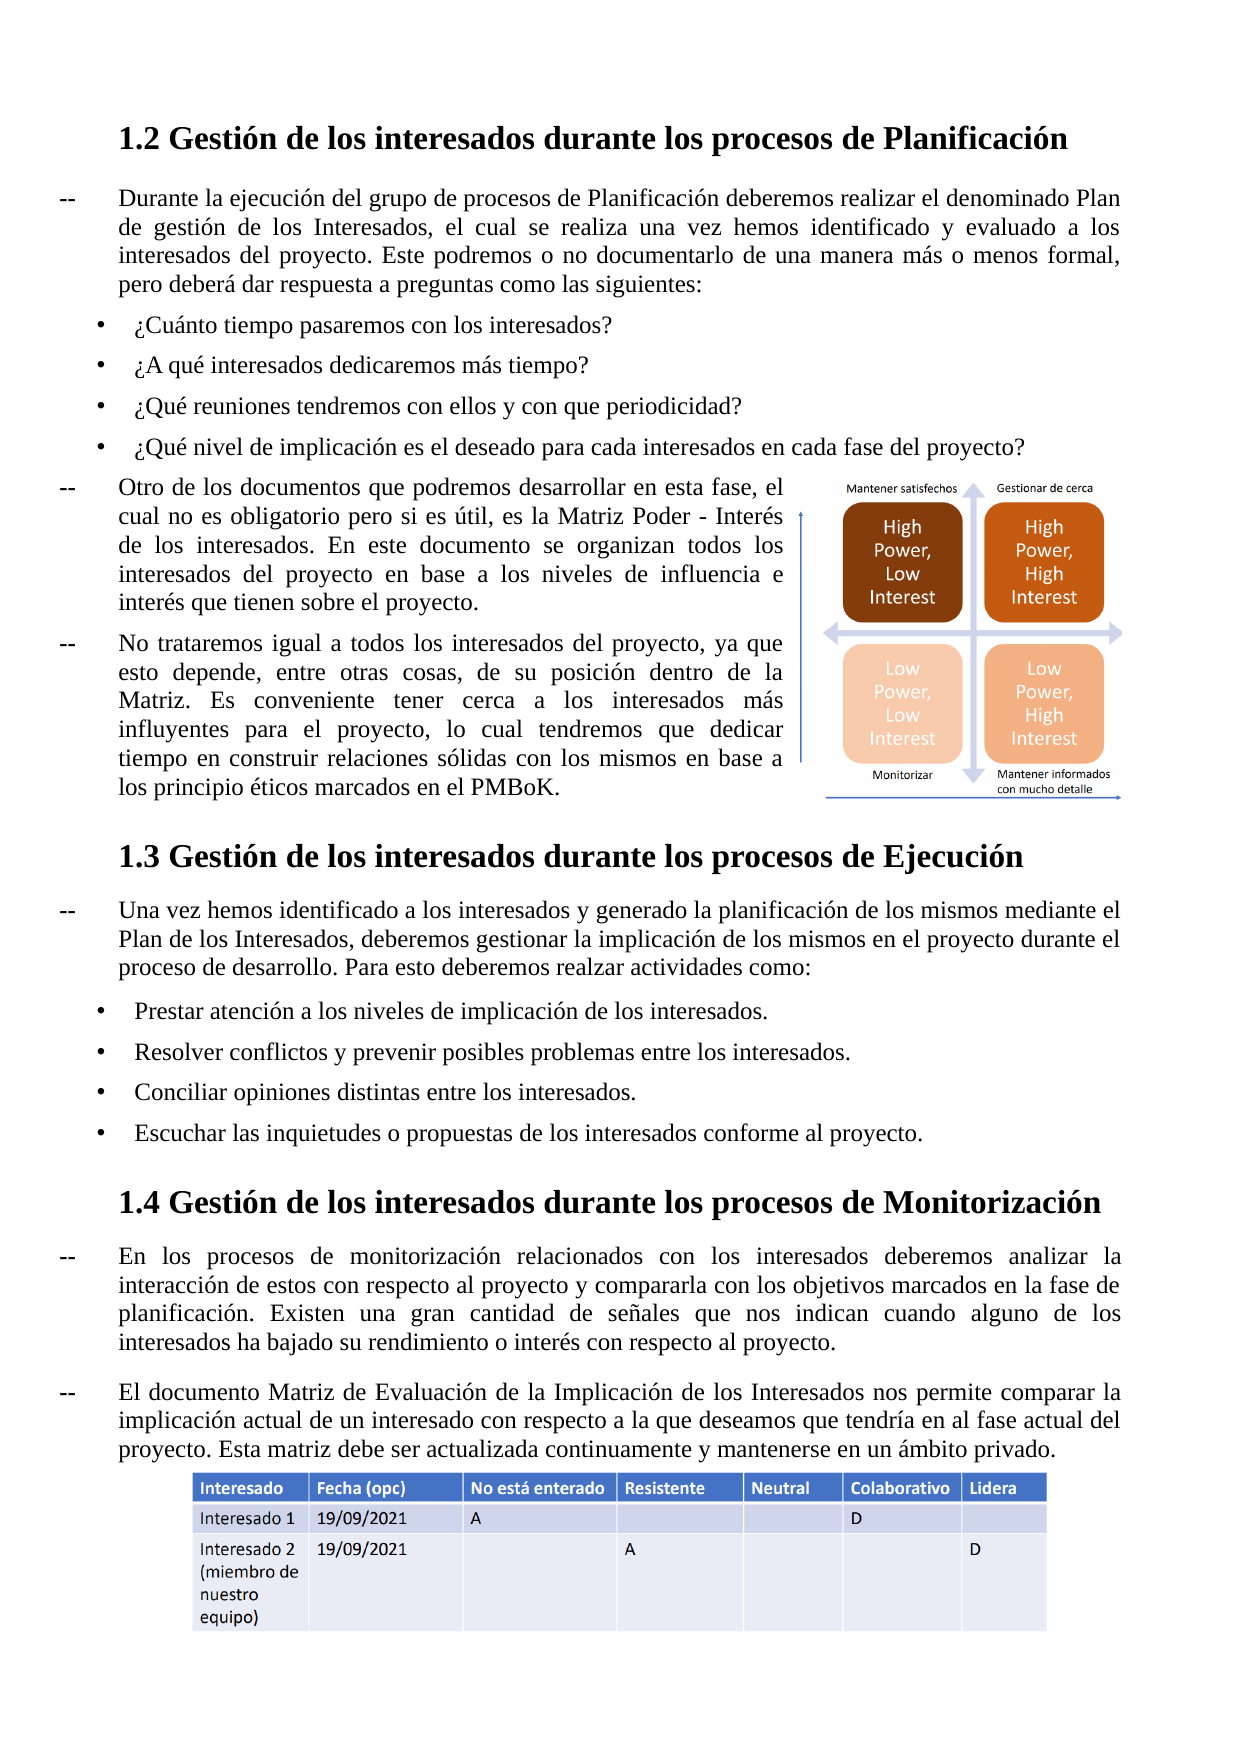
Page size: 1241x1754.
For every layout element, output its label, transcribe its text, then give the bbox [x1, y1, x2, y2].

list Escuchar las inquietudes o propuestas de los interesados conforme al proyecto. [97, 1118, 1122, 1147]
list ¿Qué reuniones tendremos con ellos y con que periodicidad? [97, 391, 1122, 420]
text -- Durante la ejecución del grupo de procesos de Planificación deberemos realizar el denominado Plan de gestión de los Interesados, el cual se realiza una vez hemos identificado y evaluado a los interesados del proyecto. Este podremos o no documentarlo de una manera más o menos formal, pero deberá dar respuesta a preguntas como las siguientes: [59, 183, 1122, 298]
text -- Una vez hemos identificado a los interesados y generado la planificación de los mismos mediante el Plan de los Interesados, deberemos gestionar la implicación de los mismos en el proyecto durante el proceso de desarrollo. Para esto deberemos realzar actividades como: [59, 895, 1122, 981]
text -- En los procesos de monitorización relacionados con los interesados deberemos analizar la interacción de estos con respecto al proyecto y compararla con los objetivos marcados en la fase de planificación. Existen una gran cantidad de señales que nos indican cuando alguno de los interesados ha bajado su rendimiento o interés con respecto al proyecto. [59, 1241, 1122, 1356]
list ¿A qué interesados dedicaremos más tiempo? [97, 351, 1122, 379]
text -- Otro de los documentos que podremos desarrollar en esta fase, el cual no es obligatorio pero si es útil, es la Matriz Poder - Interés de los interesados. En este documento se organizan todos los interesados del proyecto en base a los niveles de influencia e interés que tienen sobre el proyecto. [59, 472, 1122, 616]
picture [191, 1471, 1049, 1632]
text 1.4 Gestión de los interesados durante los procesos de Monitorización [118, 1182, 1122, 1220]
list ¿Qué nivel de implicación es el deseado para cada interesados en cada fase del proyecto? [97, 432, 1122, 461]
list Prestar atención a los niveles de implicación de los interesados. [97, 996, 1122, 1025]
list Resolver conflictos y prevenir posibles problemas entre los interesados. [97, 1037, 1122, 1065]
list Conciliar opiniones distintas entre los interesados. [97, 1077, 1122, 1106]
text 1.3 Gestión de los interesados durante los procesos de Ejecución [118, 836, 1122, 874]
text -- El documento Matriz de Evaluación de la Implicación de los Interesados nos permite comparar la implicación actual de un interesado con respecto a la que deseamos que tendría en al fase actual del proyecto. Esta matriz debe ser actualizada continuamente y mantenerse en un ámbito privado. [59, 1377, 1122, 1463]
list ¿Cuánto tiempo pasaremos con los interesados? [97, 310, 1122, 339]
picture [796, 480, 1123, 801]
text 1.2 Gestión de los interesados durante los procesos de Planificación [118, 118, 1122, 156]
text -- No trataremos igual a todos los interesados del proyecto, ya que esto depende, entre otras cosas, de su posición dentro de la Matriz. Es conveniente tener cerca a los interesados más influyentes para el proyecto, lo cual tendremos que dedicar tiempo en construir relaciones sólidas con los mismos en base a los principio éticos marcados en el PMBoK. [59, 628, 796, 801]
